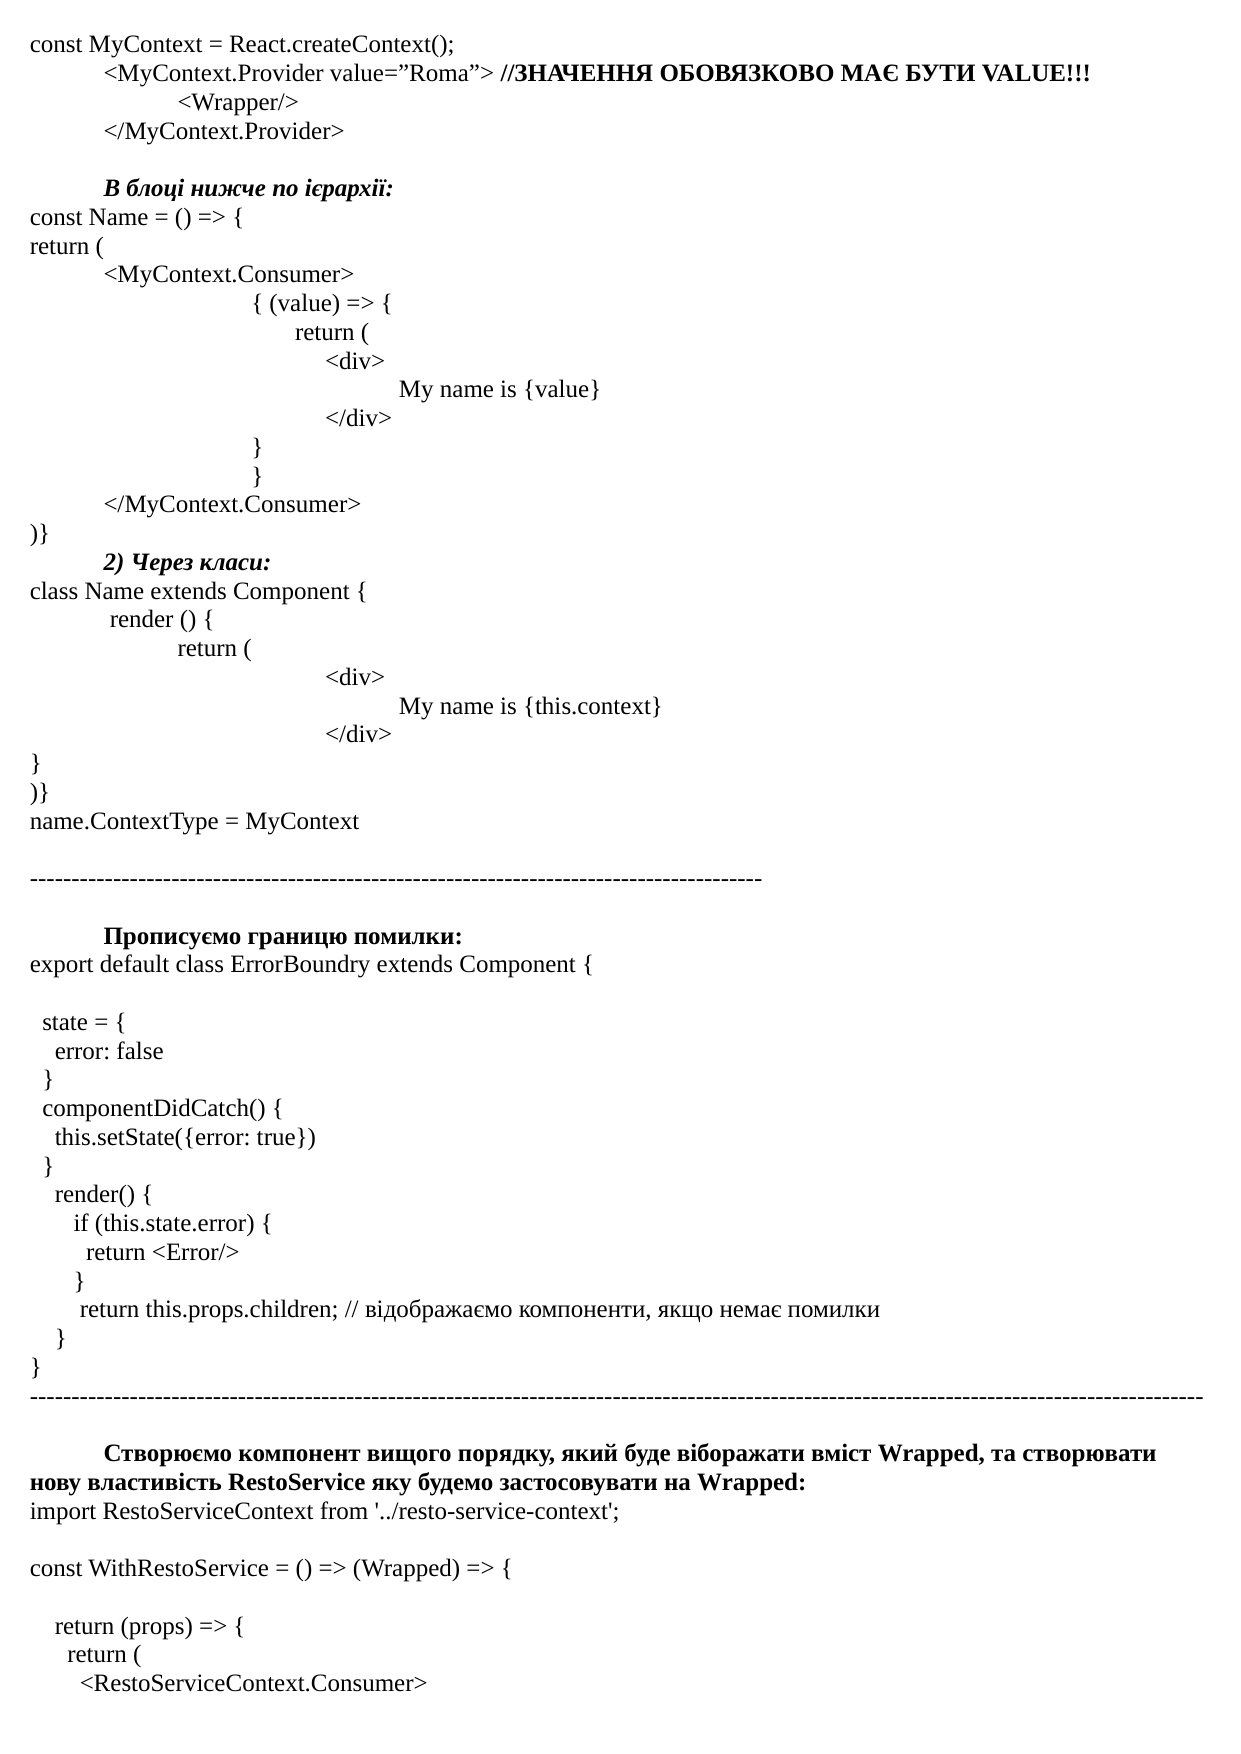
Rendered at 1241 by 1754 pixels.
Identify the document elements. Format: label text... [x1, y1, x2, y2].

text } [29, 1266, 1211, 1294]
text import RestoServiceContext from '../resto-service-context'; [29, 1496, 1211, 1524]
text return ( [29, 317, 1211, 346]
text </MyContext.Provider> [29, 116, 1211, 144]
text { (value) => { [29, 288, 1211, 317]
text --------------------------------------------------------------------------------------------------------------------------------------------- [29, 1381, 1211, 1409]
text </div> [29, 403, 1211, 432]
text } [29, 1323, 1211, 1352]
text } [29, 1151, 1211, 1179]
text componentDidCatch() { [29, 1093, 1211, 1122]
text } [29, 461, 1211, 489]
text if (this.state.error) { [29, 1208, 1211, 1237]
text return ( [29, 633, 1211, 662]
text return ( [29, 231, 1211, 259]
text render () { [29, 604, 1211, 633]
text return ( [29, 1639, 1211, 1668]
text const WithRestoService = () => (Wrapped) => { [29, 1553, 1211, 1582]
text <MyContext.Consumer> [29, 259, 1211, 288]
text const Name = () => { [29, 202, 1211, 231]
text )} [29, 518, 1211, 547]
text return (props) => { [29, 1611, 1211, 1639]
text ---------------------------------------------------------------------------------------- [29, 863, 1211, 892]
text } [29, 1064, 1211, 1093]
text error: false [29, 1036, 1211, 1064]
text export default class ErrorBoundry extends Component { [29, 949, 1211, 978]
text const MyContext = React.createContext(); [29, 29, 1211, 58]
text <Wrapper/> [29, 87, 1211, 116]
text </div> [29, 719, 1211, 748]
text My name is {this.context} [29, 691, 1211, 719]
text } [29, 748, 1211, 777]
text Створюємо компонент вищого порядку, який буде віборажати вміст Wrapped, та створювати нову властивість RestoService яку будемо застосовувати на Wrapped: [29, 1438, 1211, 1496]
text 2) Через класи: [29, 547, 1211, 576]
text В блоці нижче по ієрархії: [29, 173, 1211, 202]
text name.ContextType = MyContext [29, 806, 1211, 834]
text } [29, 432, 1211, 461]
text <div> [29, 346, 1211, 374]
text <div> [29, 662, 1211, 691]
text this.setState({error: true}) [29, 1122, 1211, 1151]
text Прописуємо границю помилки: [29, 921, 1211, 949]
text render() { [29, 1179, 1211, 1208]
text <MyContext.Provider value=”Roma”> //ЗНАЧЕННЯ ОБОВЯЗКОВО МАЄ БУТИ VALUE!!! [29, 58, 1211, 87]
text </MyContext.Consumer> [29, 489, 1211, 518]
text My name is {value} [29, 374, 1211, 403]
text state = { [29, 1007, 1211, 1036]
text <RestoServiceContext.Consumer> [29, 1668, 1211, 1697]
text )} [29, 777, 1211, 806]
text class Name extends Component { [29, 576, 1211, 604]
text } [29, 1352, 1211, 1381]
text return this.props.children; // відображаємо компоненти, якщо немає помилки [29, 1294, 1211, 1323]
text return <Error/> [29, 1237, 1211, 1266]
